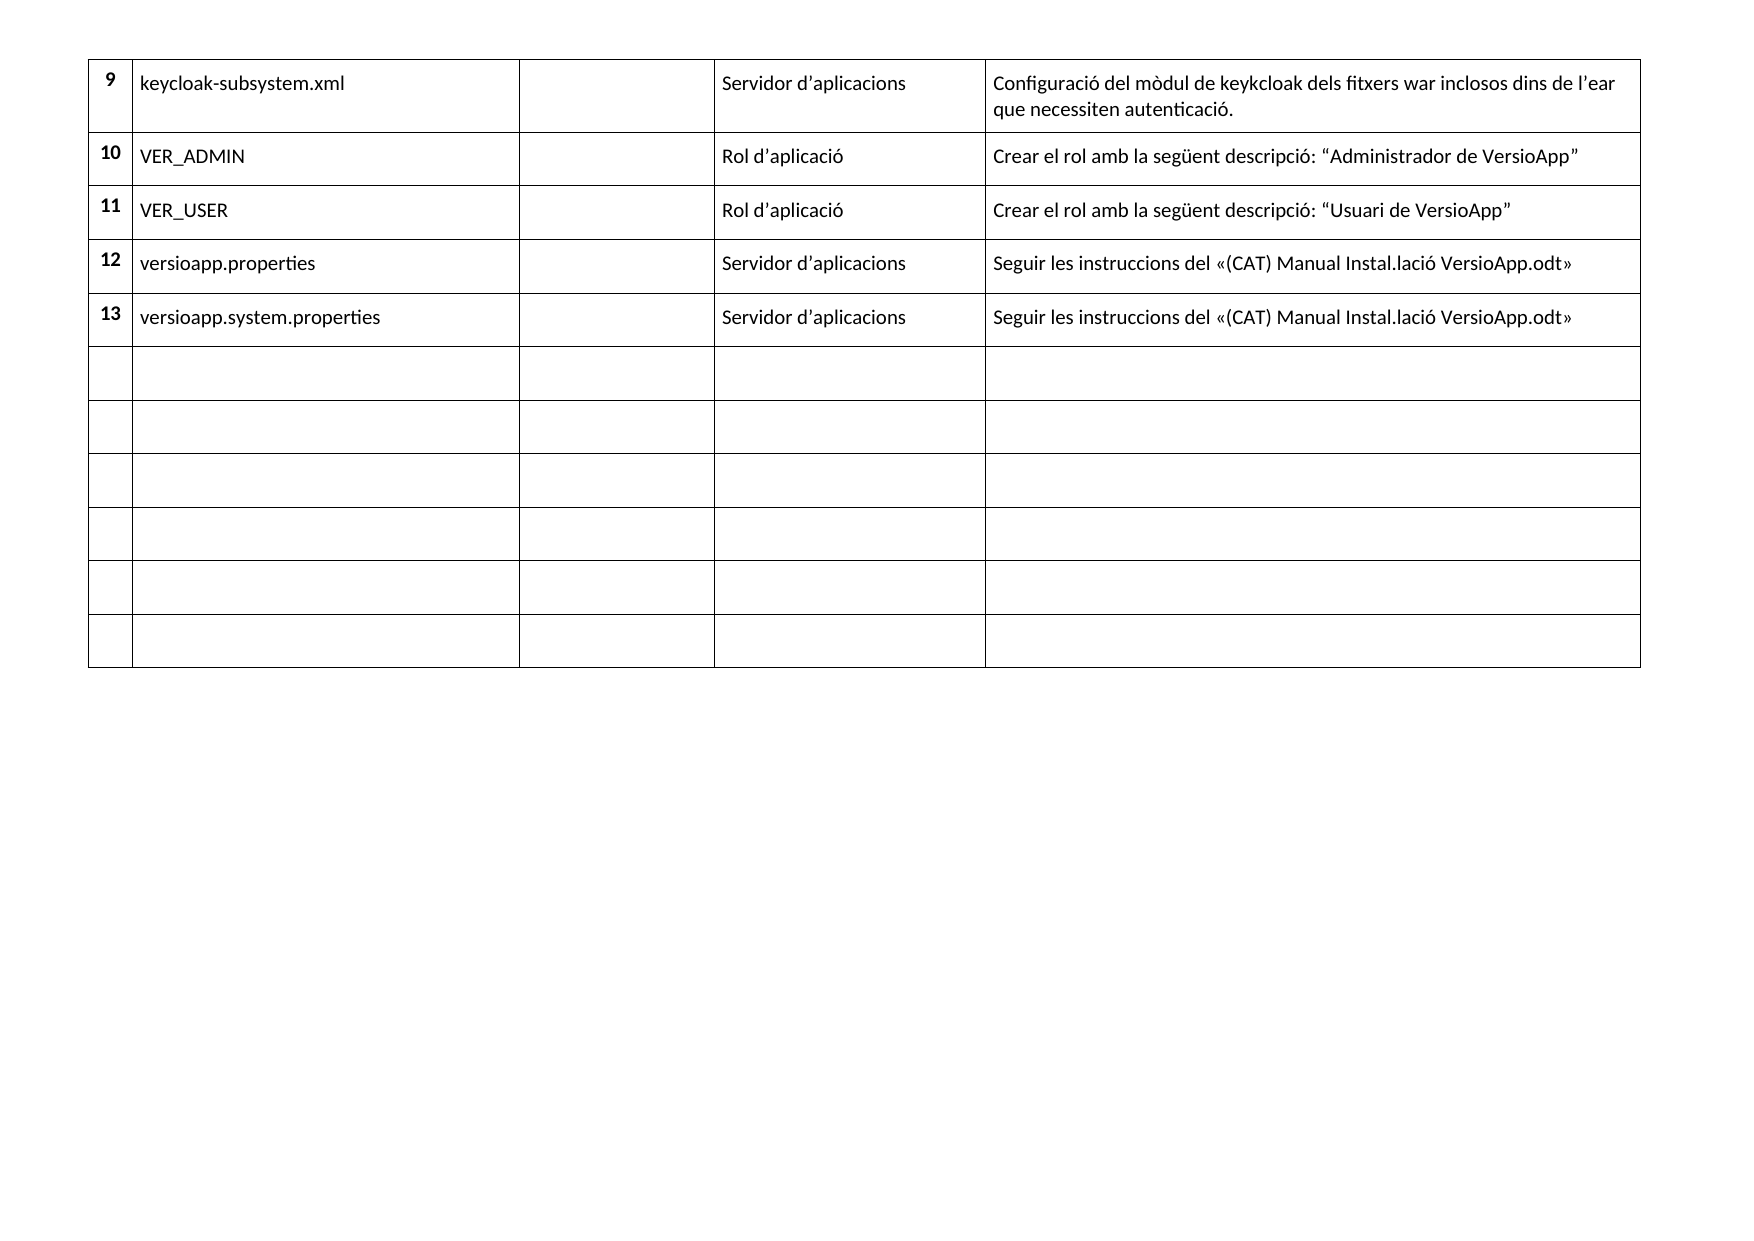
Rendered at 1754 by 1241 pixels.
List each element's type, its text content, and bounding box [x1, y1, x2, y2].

table_cell [715, 561, 985, 614]
table_cell Servidor d’aplicacions [715, 60, 985, 132]
table_cell [133, 508, 519, 560]
table_cell Rol d’aplicació [715, 186, 985, 239]
table_cell [986, 615, 1640, 667]
table_cell Rol d’aplicació [715, 133, 985, 185]
table_cell [133, 454, 519, 507]
table_cell [715, 508, 985, 560]
table_cell [986, 454, 1640, 507]
table_cell [520, 508, 714, 560]
table_cell Crear el rol amb la següent descripció: “Usuari de VersioApp” [986, 186, 1640, 239]
table_cell [133, 347, 519, 399]
table_cell Configuració del mòdul de keykcloak dels fitxers war inclosos dins de l’ear que necessiten autenticació. [986, 60, 1640, 132]
table_cell [89, 454, 132, 507]
table_cell 10 [89, 133, 132, 185]
table_cell keycloak-subsystem.xml [133, 60, 519, 132]
table_cell [986, 561, 1640, 614]
table_cell Seguir les instruccions del «(CAT) Manual Instal.lació VersioApp.odt» [986, 294, 1640, 346]
table_cell [89, 508, 132, 560]
table_cell [986, 347, 1640, 399]
table_cell [89, 347, 132, 399]
table_cell [89, 561, 132, 614]
table_cell [715, 454, 985, 507]
table_cell [520, 133, 714, 185]
table_cell VER_USER [133, 186, 519, 239]
table_cell Seguir les instruccions del «(CAT) Manual Instal.lació VersioApp.odt» [986, 240, 1640, 292]
table_cell [89, 401, 132, 453]
table_cell [986, 401, 1640, 453]
table_cell 12 [89, 240, 132, 292]
table_cell [133, 561, 519, 614]
table_cell [133, 615, 519, 667]
table_cell [520, 294, 714, 346]
table_cell 13 [89, 294, 132, 346]
table_cell [520, 401, 714, 453]
table_cell Crear el rol amb la següent descripció: “Administrador de VersioApp” [986, 133, 1640, 185]
table_cell [715, 615, 985, 667]
table_cell Servidor d’aplicacions [715, 240, 985, 292]
table_cell [520, 454, 714, 507]
table_cell versioapp.system.properties [133, 294, 519, 346]
table_cell 11 [89, 186, 132, 239]
table_cell versioapp.properties [133, 240, 519, 292]
table_cell [520, 186, 714, 239]
table_cell Servidor d’aplicacions [715, 294, 985, 346]
table_cell [715, 347, 985, 399]
table_cell [715, 401, 985, 453]
table_cell [520, 615, 714, 667]
table_cell [520, 347, 714, 399]
table_cell VER_ADMIN [133, 133, 519, 185]
table_cell [986, 508, 1640, 560]
table_cell 9 [89, 60, 132, 132]
table_cell [89, 615, 132, 667]
table_cell [520, 240, 714, 292]
table_cell [520, 60, 714, 132]
table_cell [133, 401, 519, 453]
table_cell [520, 561, 714, 614]
